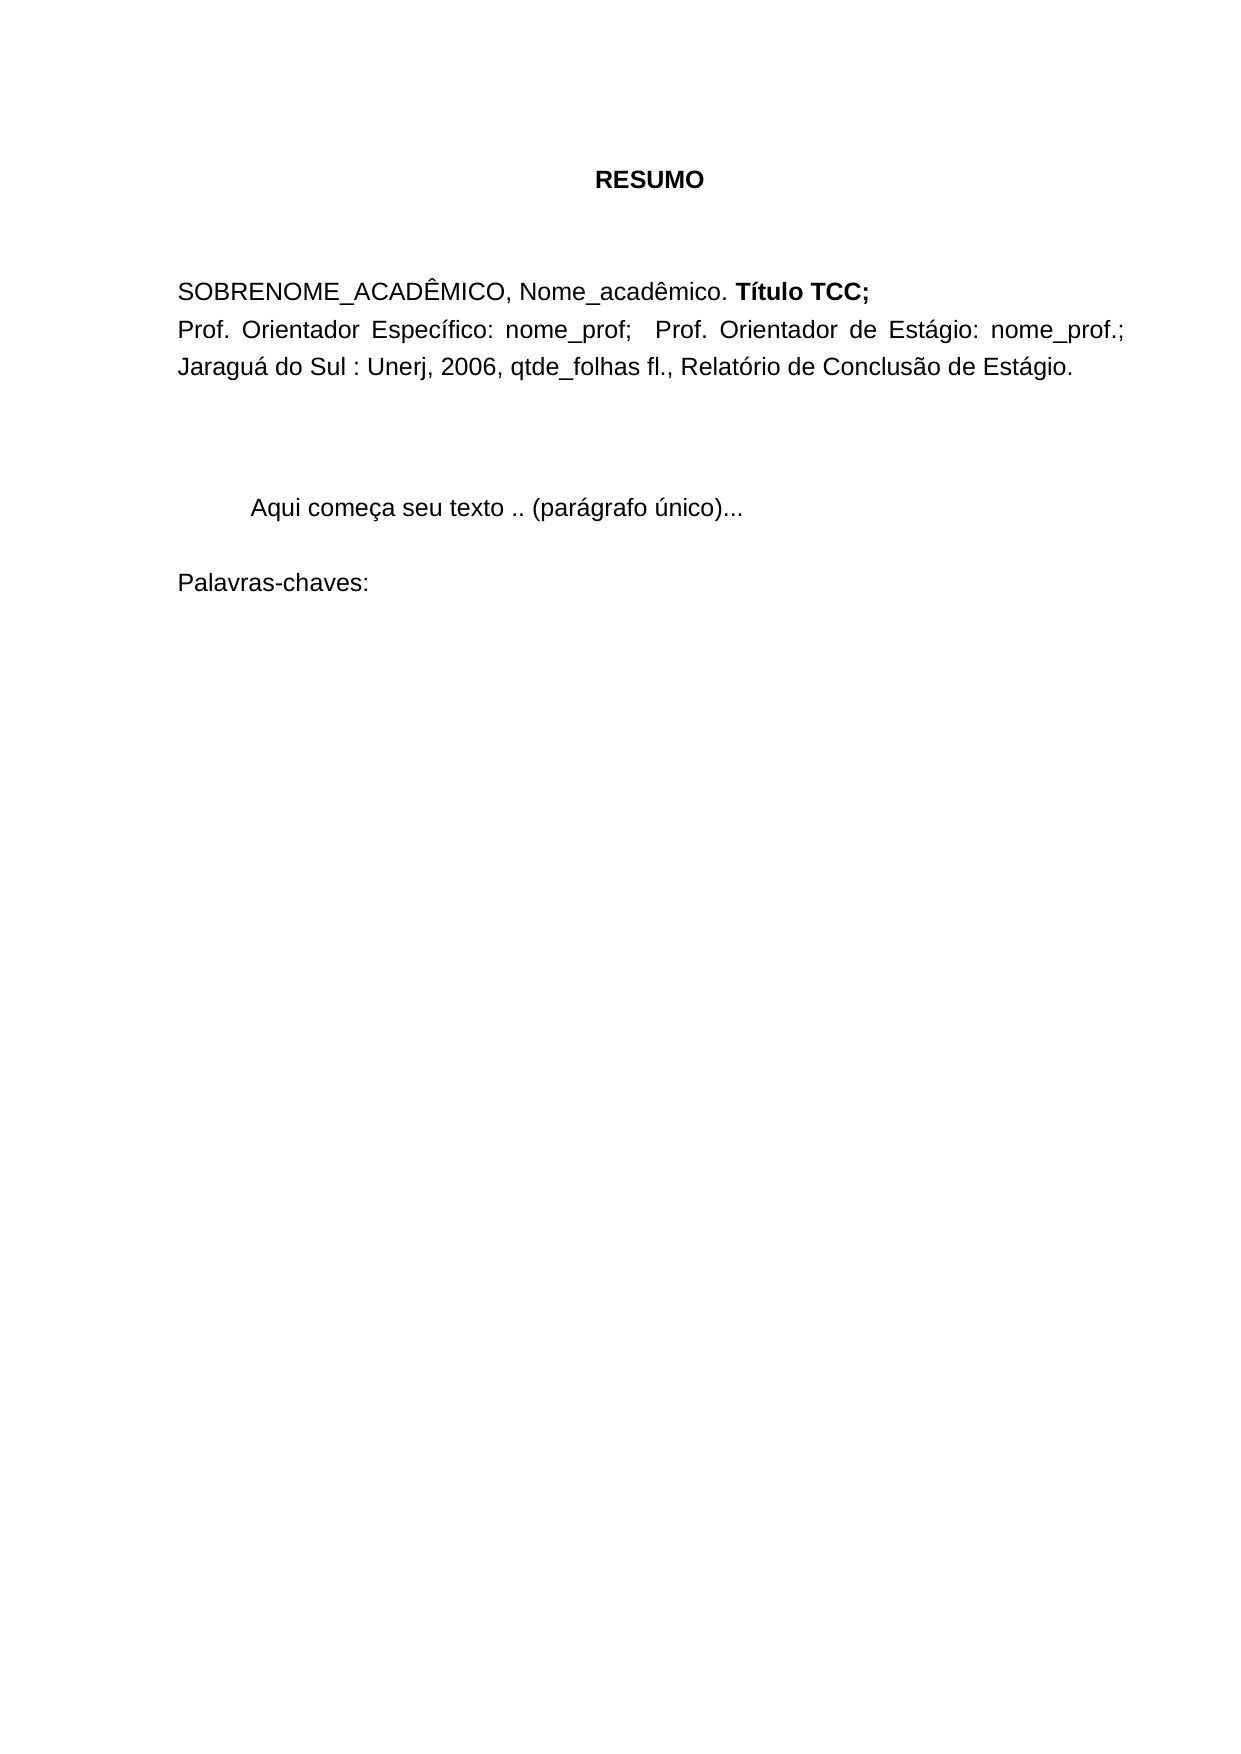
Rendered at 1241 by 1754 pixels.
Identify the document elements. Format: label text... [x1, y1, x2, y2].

text SOBRENOME_ACADÊMICO, Nome_acadêmico. Título TCC; [177, 268, 1127, 306]
text RESUMO [177, 165, 1122, 193]
text Prof. Orientador Específico: nome_prof; Prof. Orientador de Estágio: nome_prof.; Jaraguá do Sul : Unerj, 2006, qtde_folhas fl., Relatório de Conclusão de Estágio. [177, 306, 1127, 381]
text Aqui começa seu texto .. (parágrafo único)... [177, 493, 1122, 521]
text Palavras-chaves: [177, 559, 1127, 596]
